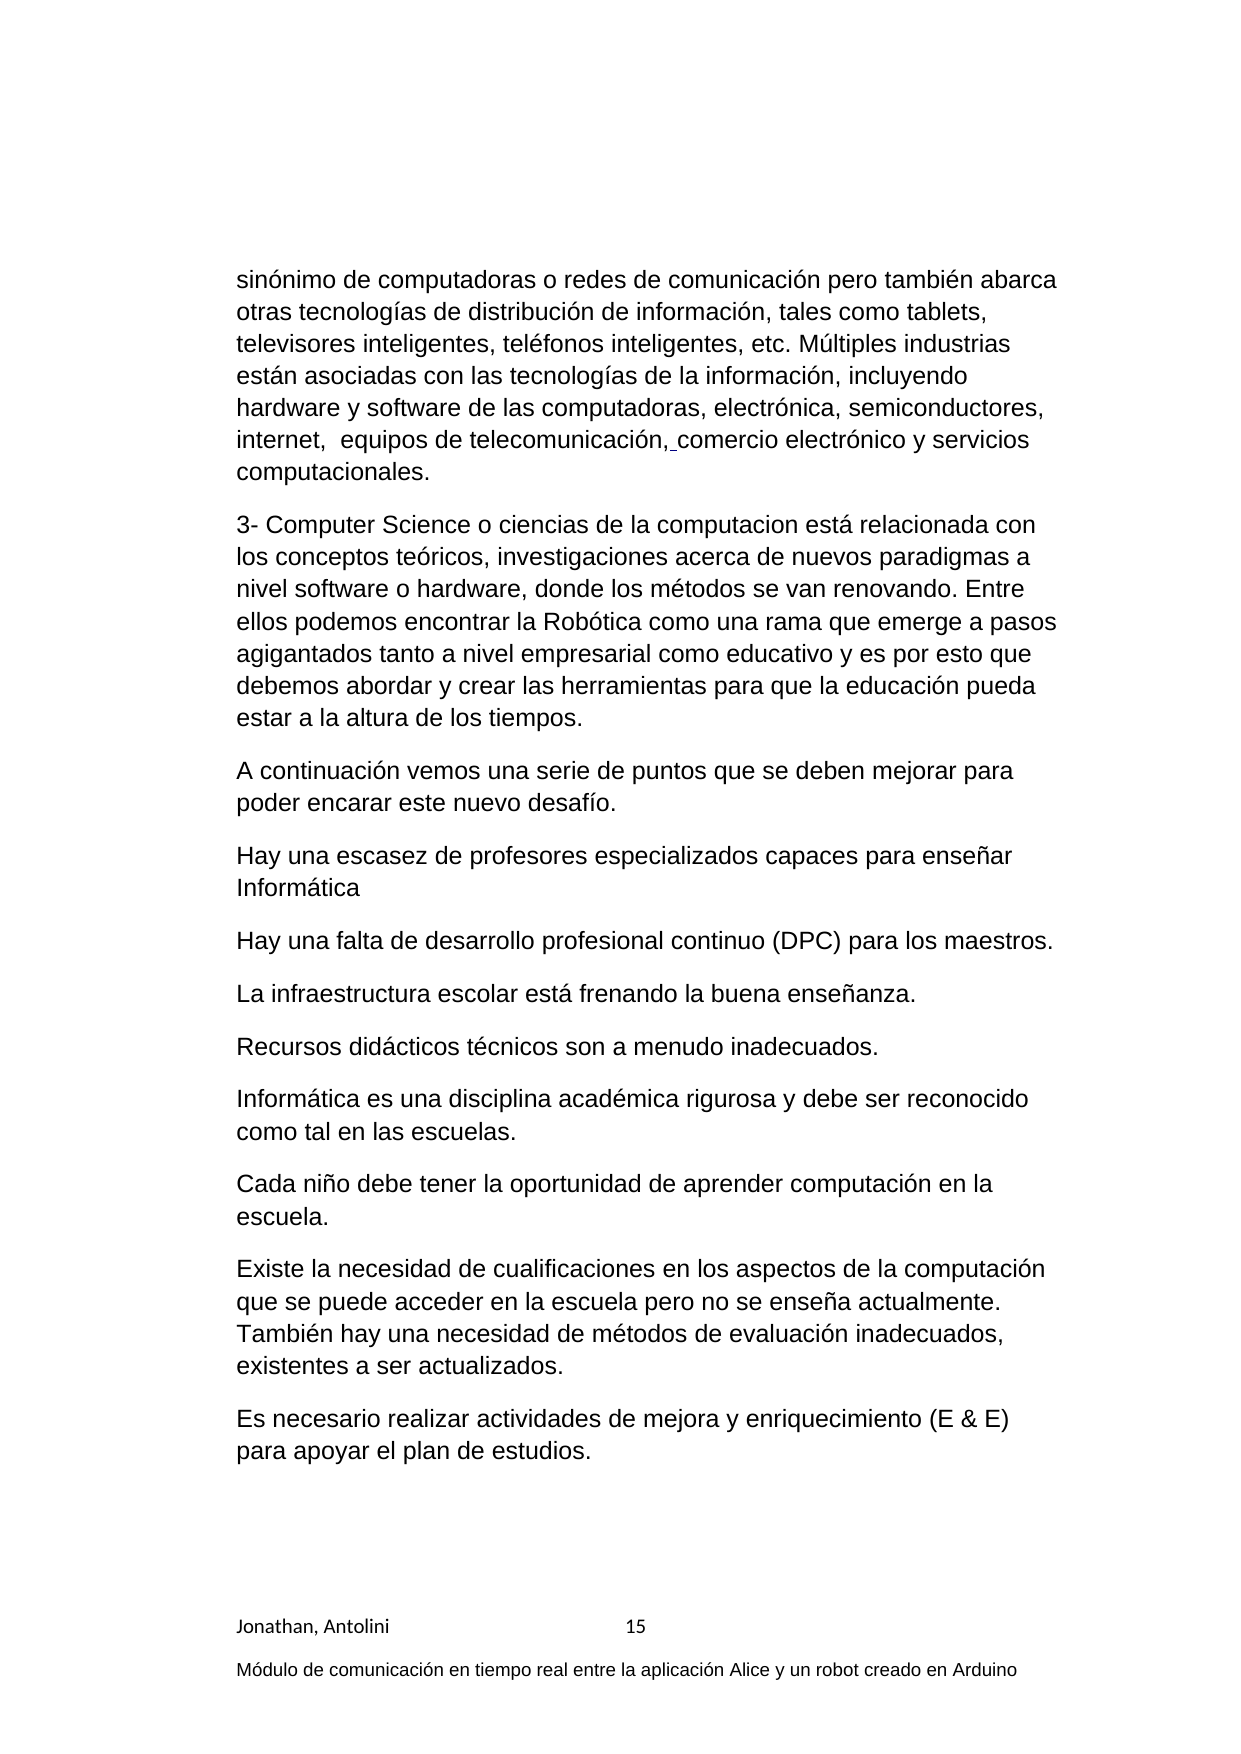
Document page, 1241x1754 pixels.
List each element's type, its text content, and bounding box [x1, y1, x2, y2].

text 3- Computer Science o ciencias de la computacion está relacionada con los conceptos teóricos, investigaciones acerca de nuevos paradigmas a nivel software o hardware, donde los métodos se van renovando. Entre ellos podemos encontrar la Robótica como una rama que emerge a pasos agigantados tanto a nivel empresarial como educativo y es por esto que debemos abordar y crear las herramientas para que la educación pueda estar a la altura de los tiempos. [236, 511, 1063, 732]
text Es necesario realizar actividades de mejora y enriquecimiento (E & E) para apoyar el plan de estudios. [236, 1404, 1063, 1464]
text Informática es una disciplina académica rigurosa y debe ser reconocido como tal en las escuelas. [236, 1085, 1063, 1145]
text Hay una falta de desarrollo profesional continuo (DPC) para los maestros. [236, 927, 1063, 954]
text Cada niño debe tener la oportunidad de aprender computación en la escuela. [236, 1170, 1063, 1230]
text Hay una escasez de profesores especializados capaces para enseñar Informática [236, 842, 1063, 902]
text A continuación vemos una serie de puntos que se deben mejorar para poder encarar este nuevo desafío. [236, 757, 1063, 817]
text La infraestructura escolar está frenando la buena enseñanza. [236, 979, 1063, 1007]
text Existe la necesidad de cualificaciones en los aspectos de la computación que se puede acceder en la escuela pero no se enseña actualmente. También hay una necesidad de métodos de evaluación inadecuados, existentes a ser actualizados. [236, 1255, 1063, 1379]
text sinónimo de computadoras o redes de comunicación pero también abarca otras tecnologías de distribución de información, tales como tablets, televisores inteligentes, teléfonos inteligentes, etc. Múltiples industrias están asociadas con las tecnologías de la información, incluyendo hardware y software de las computadoras, electrónica, semiconductores, internet, equipos de telecomunicación, comercio electrónico y servicios computacionales. [236, 266, 1063, 486]
text Recursos didácticos técnicos son a menudo inadecuados. [236, 1032, 1063, 1060]
